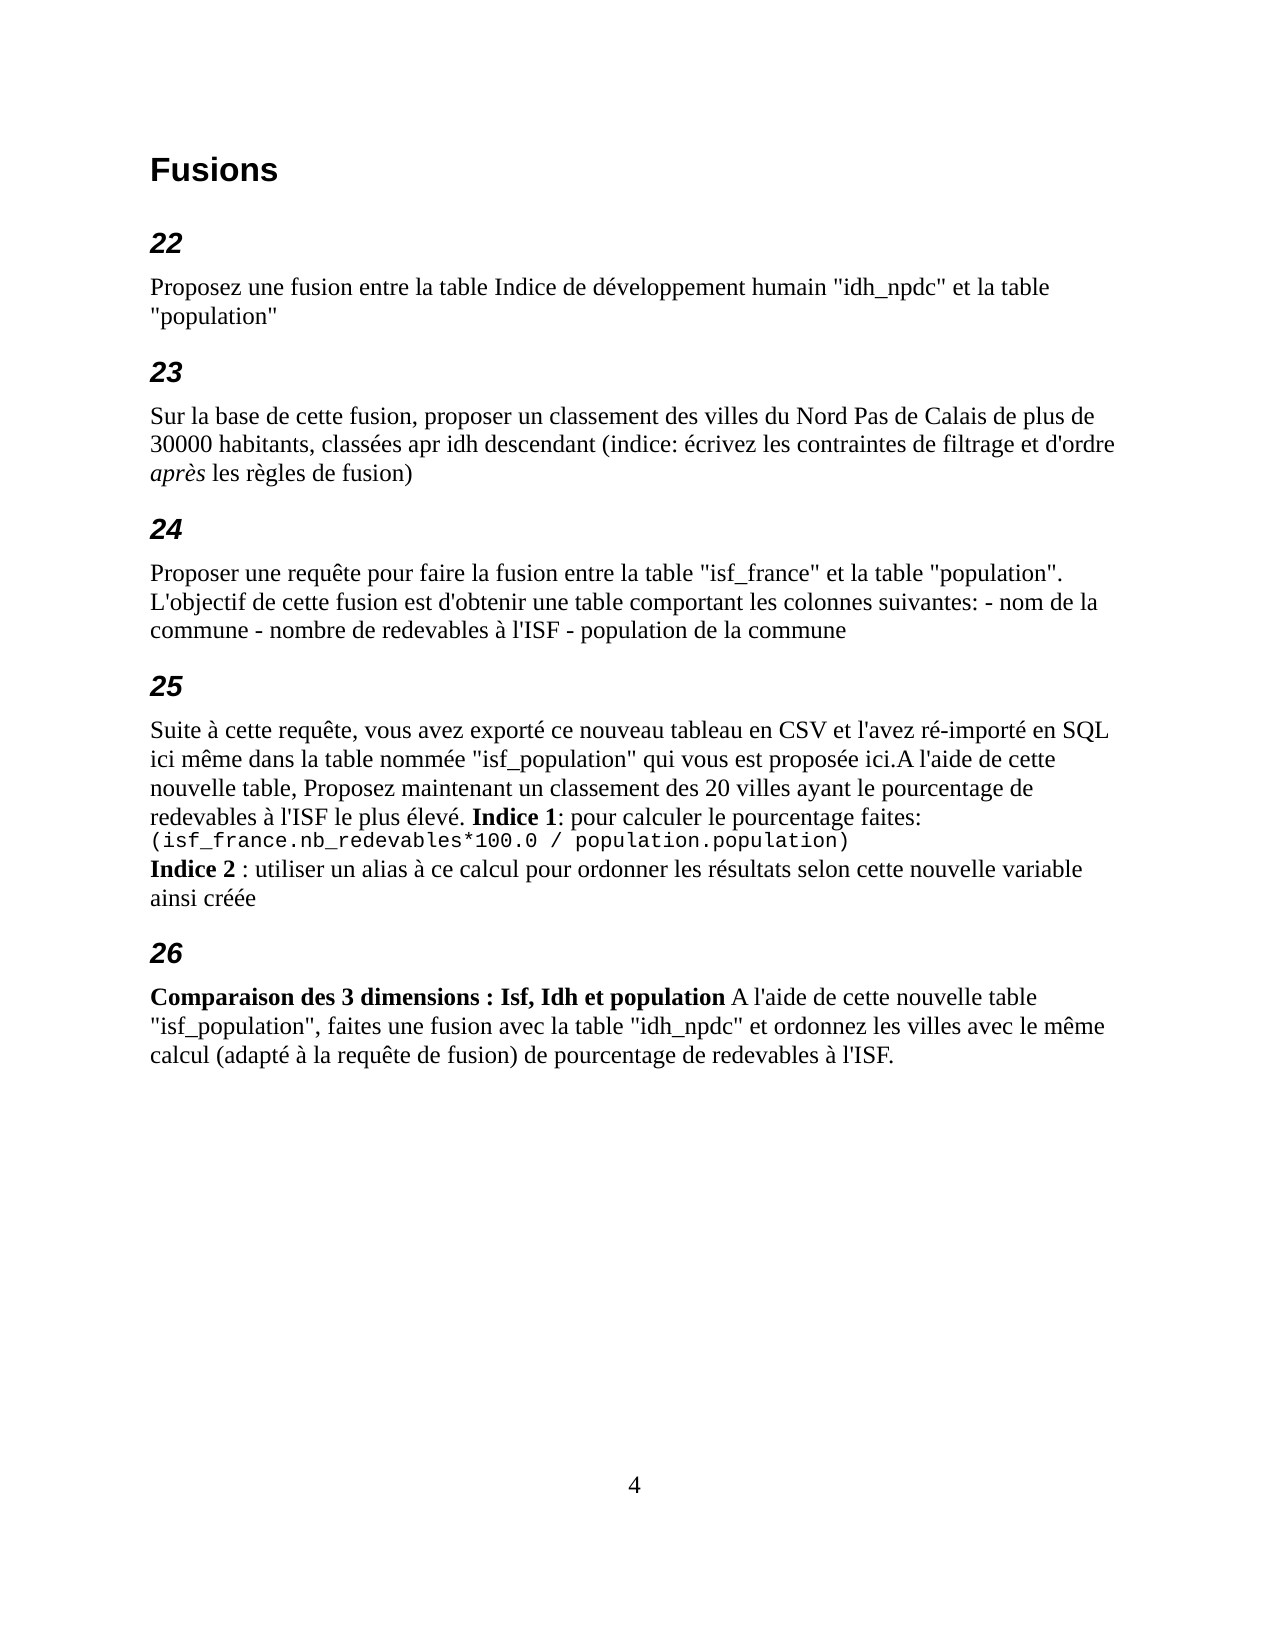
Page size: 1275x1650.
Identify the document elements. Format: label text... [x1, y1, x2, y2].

subtitle 26 [150, 936, 1125, 970]
subtitle Fusions [150, 150, 1125, 189]
subtitle 22 [150, 226, 1125, 260]
subtitle 23 [150, 355, 1125, 388]
text Sur la base de cette fusion, proposer un classement des villes du Nord Pas de Calais de plus de 30000 habitants, classées apr idh descendant (indice: écrivez les contraintes de filtrage et d'ordre après les règles de fusion) [150, 401, 1125, 487]
subtitle 25 [150, 669, 1125, 703]
text Comparaison des 3 dimensions : Isf, Idh et population A l'aide de cette nouvelle table "isf_population", faites une fusion avec la table "idh_npdc" et ordonnez les villes avec le même calcul (adapté à la requête de fusion) de pourcentage de redevables à l'ISF. [150, 982, 1125, 1069]
text Indice 2 : utiliser un alias à ce calcul pour ordonner les résultats selon cette nouvelle variable ainsi créée [150, 854, 1125, 911]
text Proposer une requête pour faire la fusion entre la table "isf_france" et la table "population". L'objectif de cette fusion est d'obtenir une table comportant les colonnes suivantes: - nom de la commune - nombre de redevables à l'ISF - population de la commune [150, 558, 1125, 644]
text Proposez une fusion entre la table Indice de développement humain "idh_npdc" et la table "population" [150, 272, 1125, 330]
text (isf_france.nb_redevables*100.0 / population.population) [150, 830, 1125, 854]
subtitle 24 [150, 512, 1125, 546]
text Suite à cette requête, vous avez exporté ce nouveau tableau en CSV et l'avez ré-importé en SQL ici même dans la table nommée "isf_population" qui vous est proposée ici.A l'aide de cette nouvelle table, Proposez maintenant un classement des 20 villes ayant le pourcentage de redevables à l'ISF le plus élevé. Indice 1: pour calculer le pourcentage faites: [150, 715, 1125, 830]
